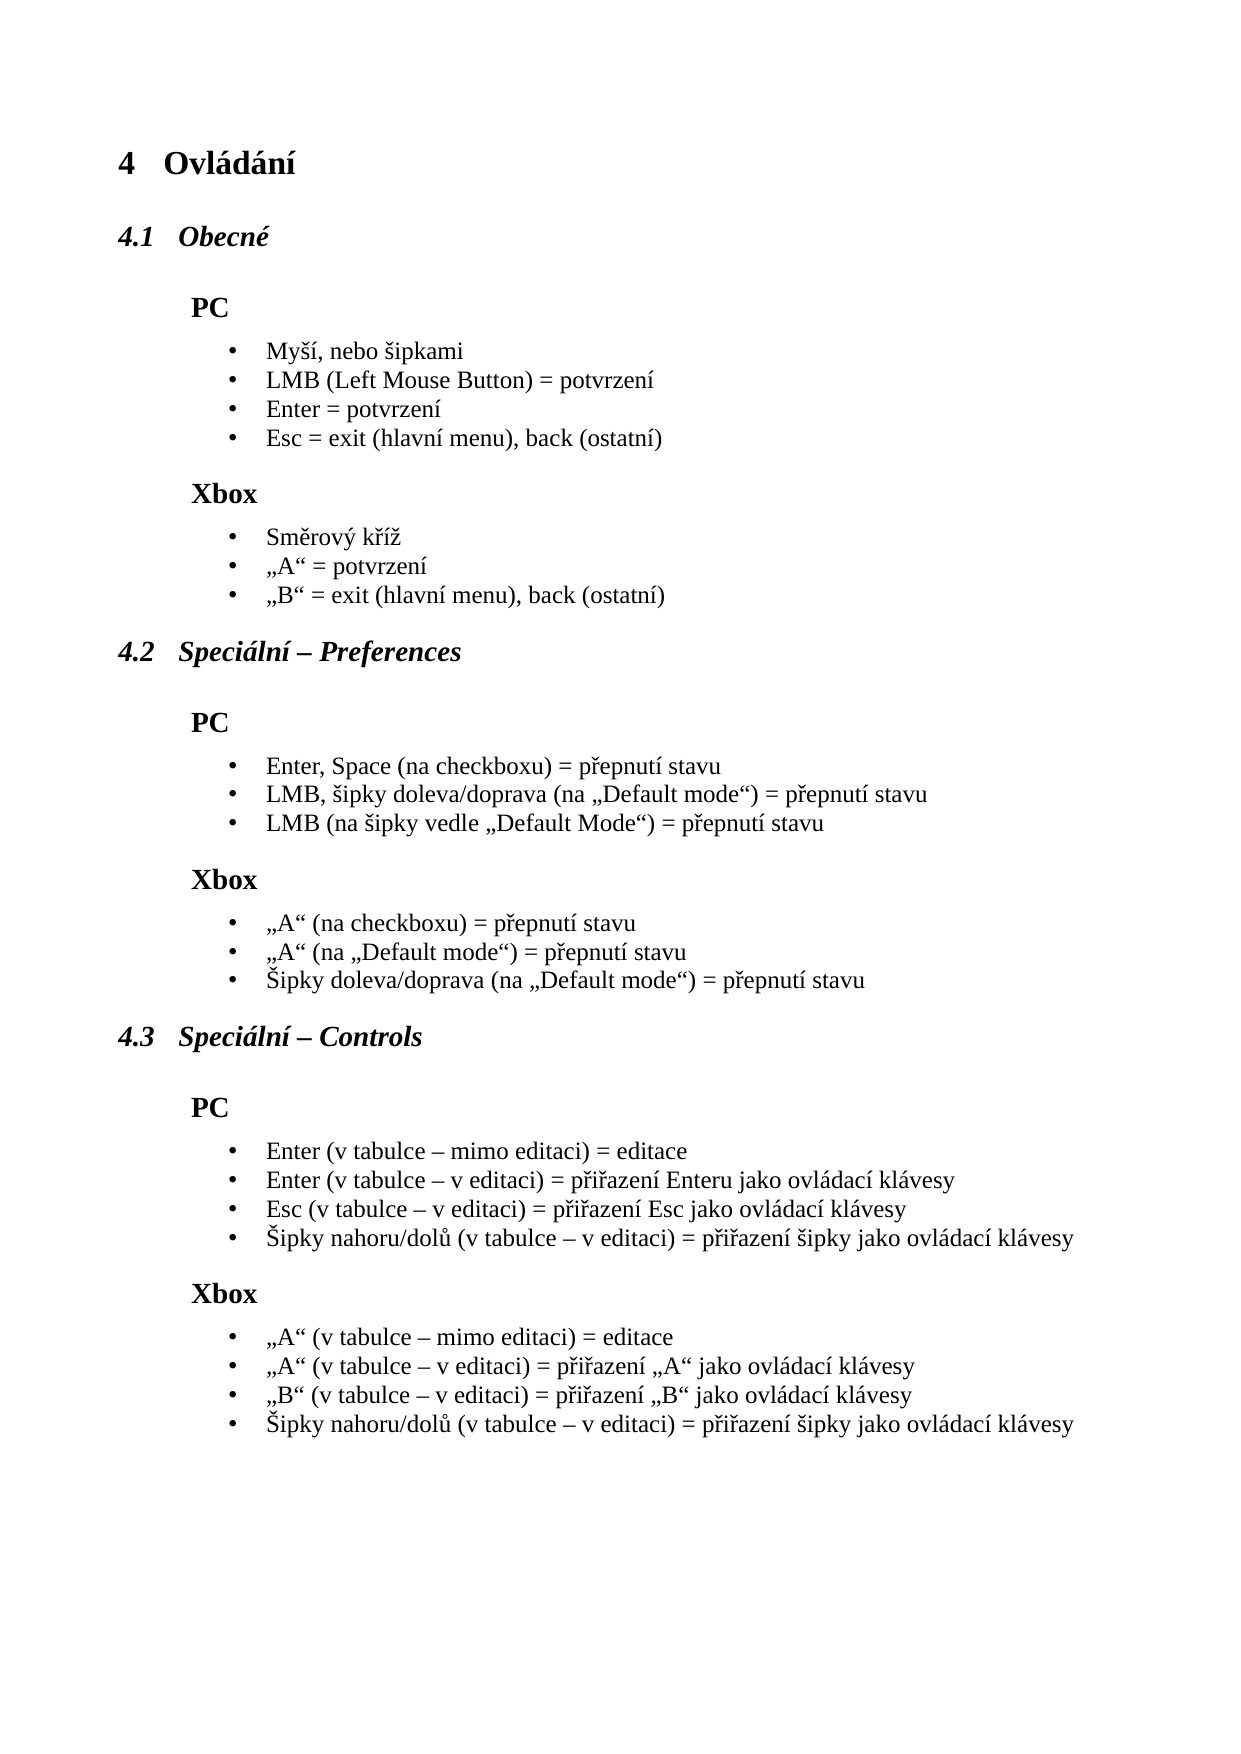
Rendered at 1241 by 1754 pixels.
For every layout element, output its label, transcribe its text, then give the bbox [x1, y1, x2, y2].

list LMB (na šipky vedle „Default Mode“) = přepnutí stavu [228, 808, 1122, 837]
list Esc = exit (hlavní menu), back (ostatní) [228, 423, 1122, 451]
list „B“ (v tabulce – v editaci) = přiřazení „B“ jako ovládací klávesy [228, 1380, 1122, 1409]
list „A“ (v tabulce – mimo editaci) = editace [228, 1322, 1122, 1351]
subtitle PC [191, 290, 1122, 324]
subtitle PC [191, 705, 1122, 738]
list Enter (v tabulce – mimo editaci) = editace [228, 1136, 1122, 1165]
list Enter = potvrzení [228, 394, 1122, 423]
list Šipky nahoru/dolů (v tabulce – v editaci) = přiřazení šipky jako ovládací klávesy [228, 1223, 1122, 1251]
subtitle Ovládání [118, 143, 1122, 182]
subtitle Xbox [191, 1276, 1122, 1310]
subtitle Obecné [118, 219, 1122, 253]
list Myší, nebo šipkami [228, 336, 1122, 365]
list „A“ (na checkboxu) = přepnutí stavu [228, 908, 1122, 937]
subtitle Xbox [191, 476, 1122, 510]
list Směrový kříž [228, 522, 1122, 551]
list Šipky doleva/doprava (na „Default mode“) = přepnutí stavu [228, 966, 1122, 994]
list Esc (v tabulce – v editaci) = přiřazení Esc jako ovládací klávesy [228, 1194, 1122, 1223]
list „A“ (v tabulce – v editaci) = přiřazení „A“ jako ovládací klávesy [228, 1351, 1122, 1380]
subtitle PC [191, 1090, 1122, 1124]
list Šipky nahoru/dolů (v tabulce – v editaci) = přiřazení šipky jako ovládací klávesy [228, 1409, 1122, 1437]
subtitle Xbox [191, 862, 1122, 896]
list LMB, šipky doleva/doprava (na „Default mode“) = přepnutí stavu [228, 779, 1122, 808]
subtitle Speciální – Controls [118, 1019, 1122, 1053]
list „B“ = exit (hlavní menu), back (ostatní) [228, 580, 1122, 609]
list Enter, Space (na checkboxu) = přepnutí stavu [228, 751, 1122, 779]
list LMB (Left Mouse Button) = potvrzení [228, 365, 1122, 394]
subtitle Speciální – Preferences [118, 634, 1122, 667]
list Enter (v tabulce – v editaci) = přiřazení Enteru jako ovládací klávesy [228, 1165, 1122, 1194]
list „A“ (na „Default mode“) = přepnutí stavu [228, 937, 1122, 966]
list „A“ = potvrzení [228, 551, 1122, 580]
